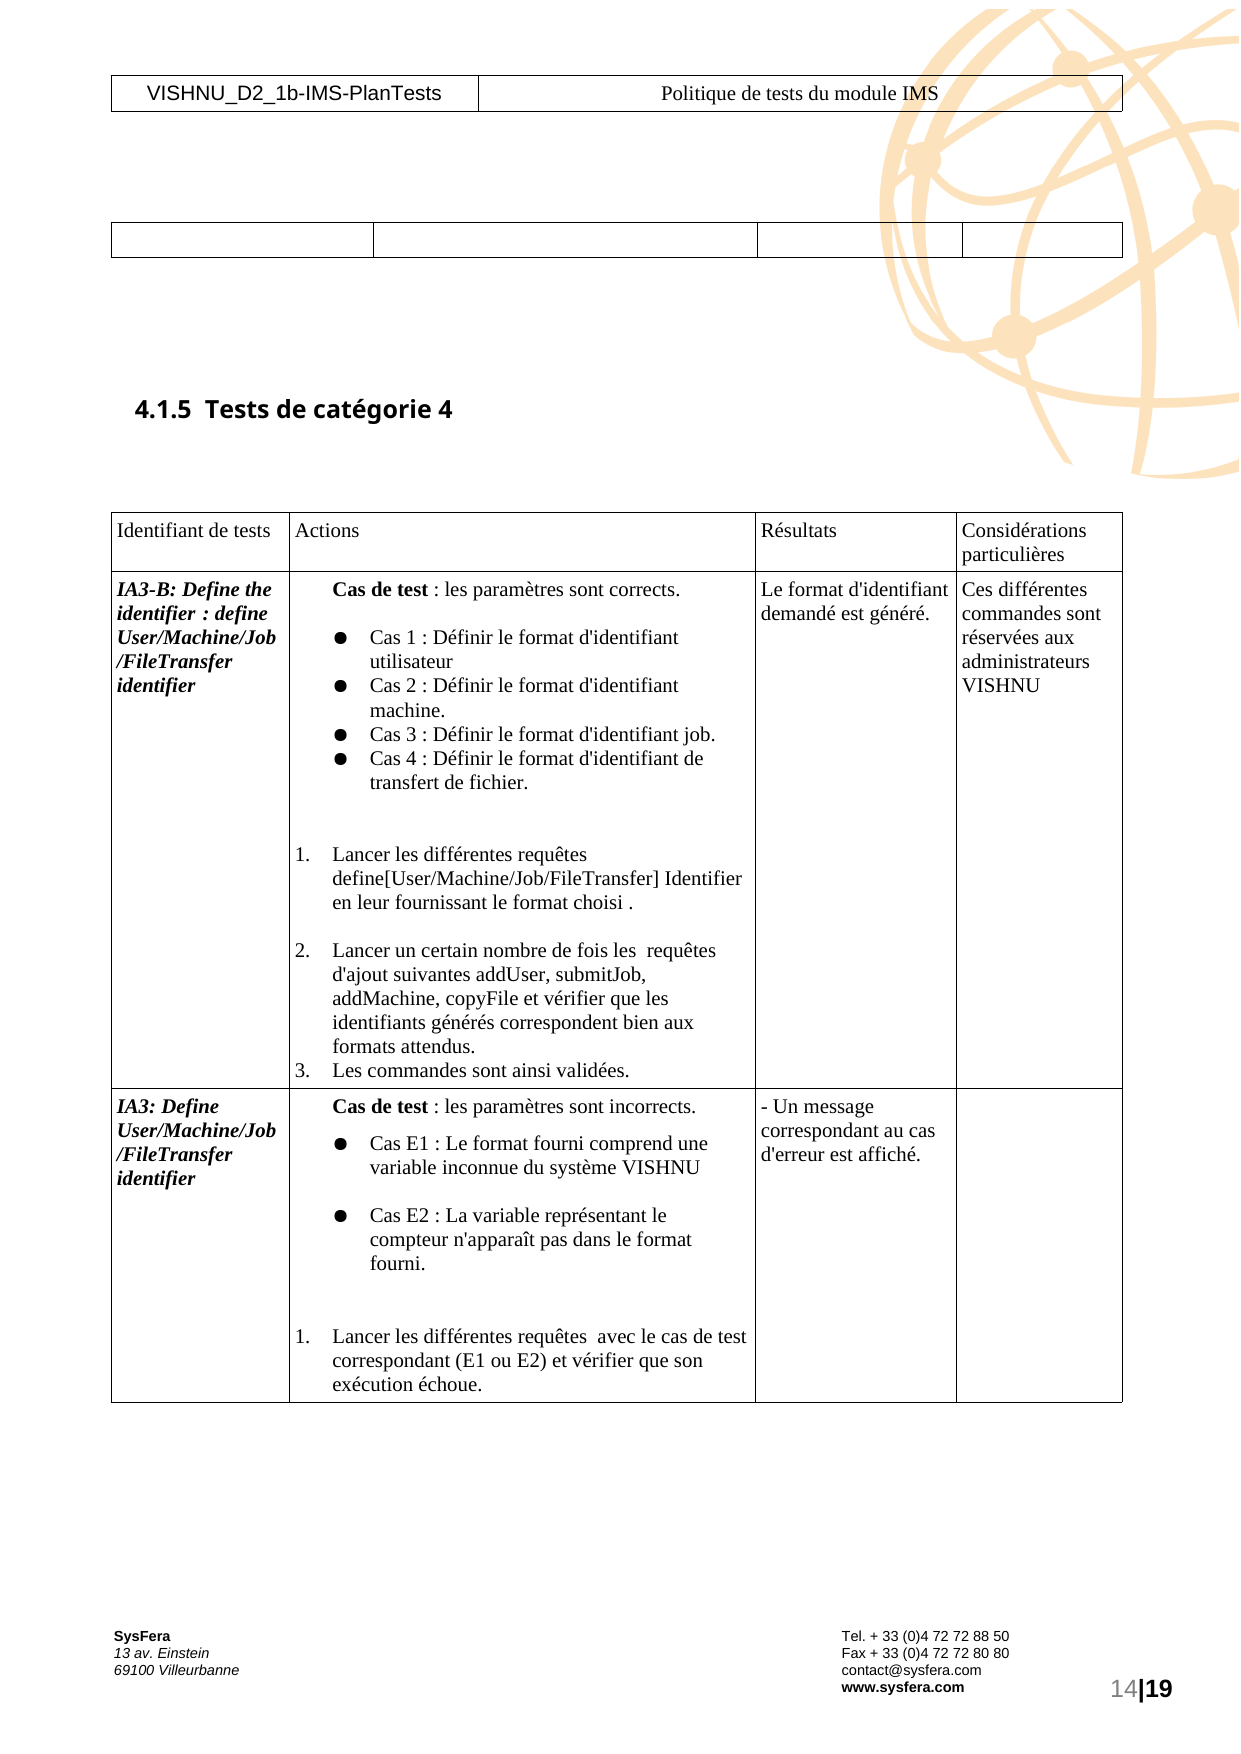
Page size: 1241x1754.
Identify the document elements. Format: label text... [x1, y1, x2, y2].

table_cell Le format d'identifiant demandé est généré. [756, 572, 956, 1088]
table_cell IA3: Define User/Machine/Job/FileTransfer identifier [112, 1089, 289, 1402]
table_header Considérations particulières [957, 513, 1122, 571]
table_cell Ces différentes commandes sont réservées aux administrateurs VISHNU [957, 572, 1122, 1088]
table_cell [957, 1089, 1122, 1402]
table_cell Cas de test : les paramètres sont corrects. Cas 1 : Définir le format d'identifiant utilisateur Cas 2 : Définir le format d'identifiant machine. Cas 3 : Définir le format d'identifiant job. Cas 4 : Définir le format d'identifiant de transfert de fichier. Lancer les différentes requêtes define[User/Machine/Job/FileTransfer] Identifier en leur fournissant le format choisi . Lancer un certain nombre de fois les requêtes d'ajout suivantes addUser, submitJob, addMachine, copyFile et vérifier que les identifiants générés correspondent bien aux formats attendus. Les commandes sont ainsi validées. [290, 572, 755, 1088]
table_header Actions [290, 513, 755, 571]
table_header Résultats [756, 513, 956, 571]
table_cell - Un message correspondant au cas d'erreur est affiché. [756, 1089, 956, 1402]
table_cell Cas de test : les paramètres sont incorrects. Cas E1 : Le format fourni comprend une variable inconnue du système VISHNU Cas E2 : La variable représentant le compteur n'apparaît pas dans le format fourni. Lancer les différentes requêtes avec le cas de test correspondant (E1 ou E2) et vérifier que son exécution échoue. [290, 1089, 755, 1402]
table_cell IA3-B: Define the identifier : define User/Machine/Job/FileTransfer identifier [112, 572, 289, 1088]
table_header Identifiant de tests [112, 513, 289, 571]
picture [1, 9, 1239, 479]
